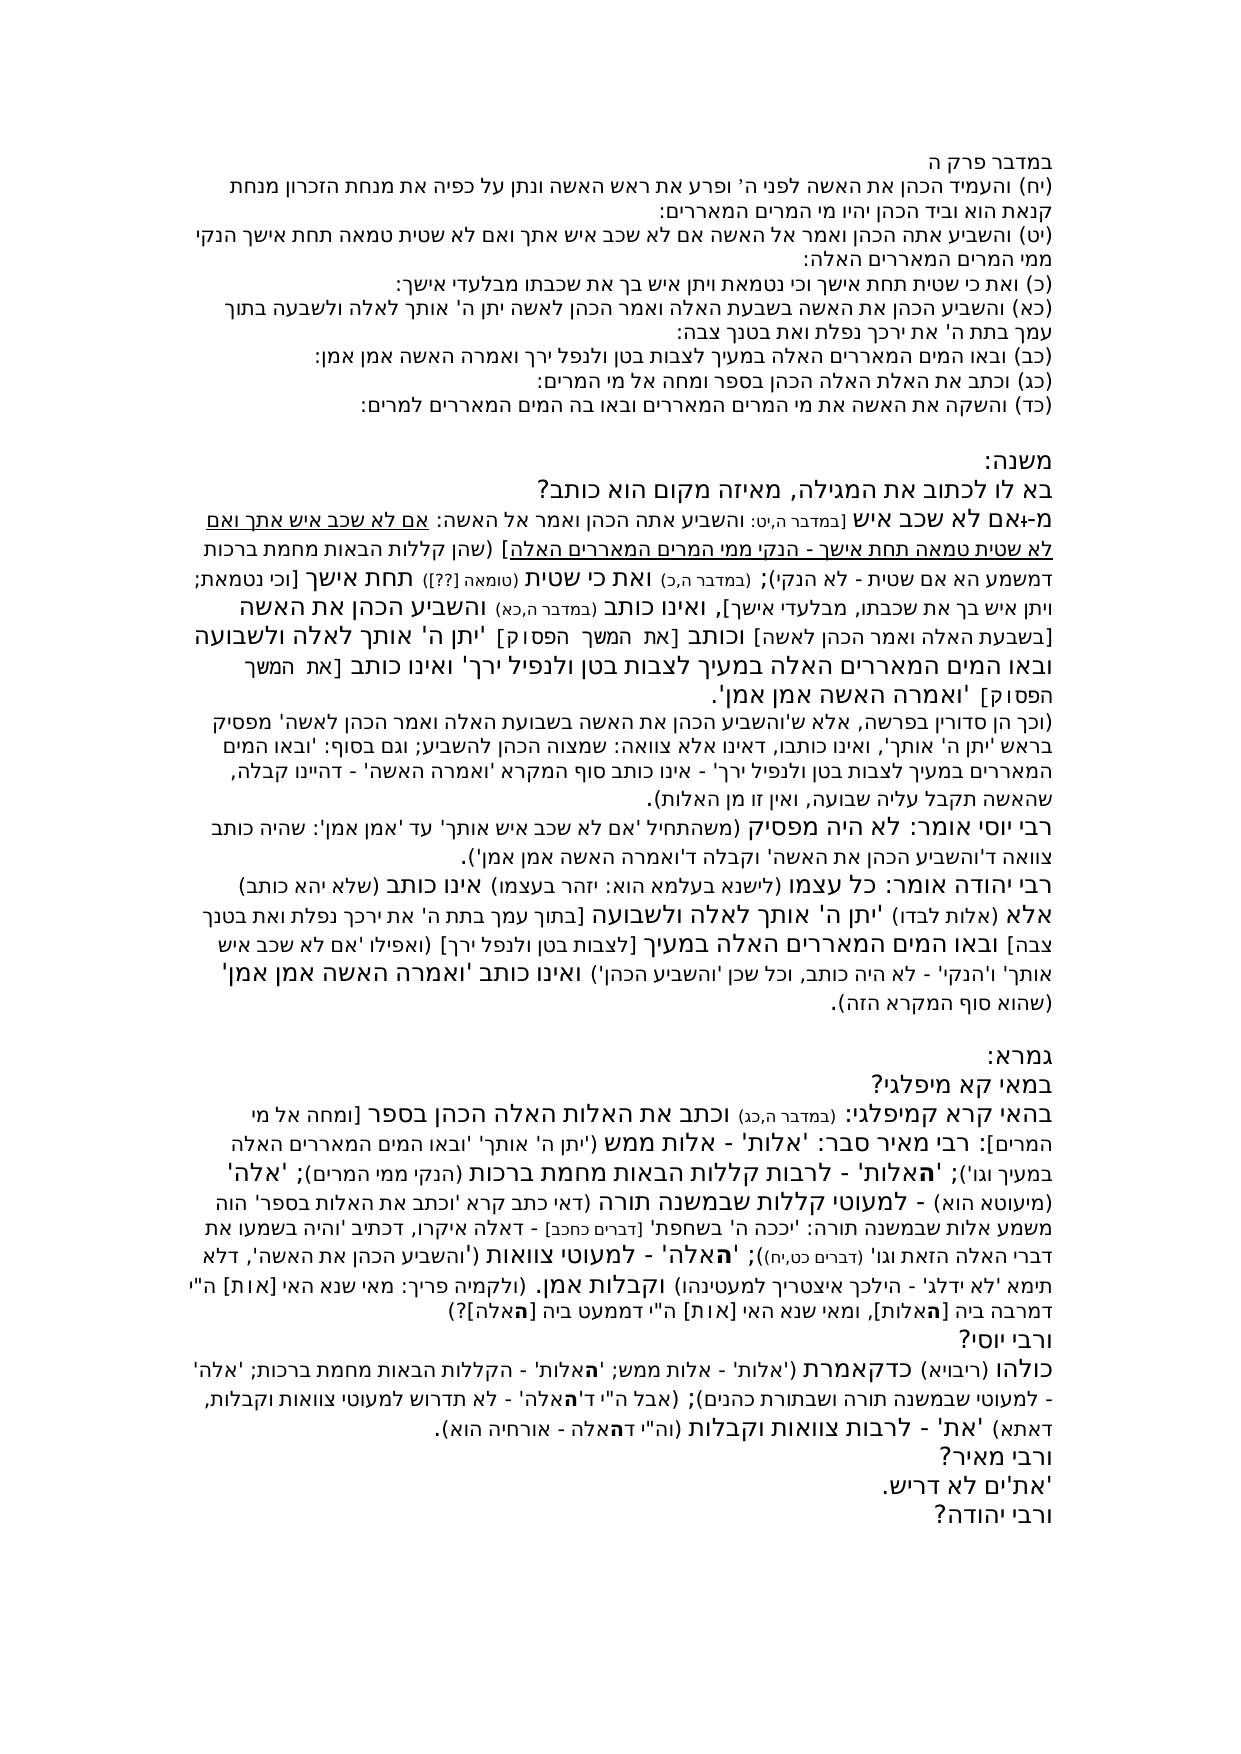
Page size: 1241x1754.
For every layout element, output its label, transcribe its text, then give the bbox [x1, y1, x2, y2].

text רבי יוסי אומר: לא היה מפסיק (משהתחיל 'אם לא שכב איש אותך' עד 'אמן אמן': שהיה כותב צוואה ד'והשביע הכהן את האשה' וקבלה ד'ואמרה האשה אמן אמן'). [187, 812, 1053, 871]
text במדבר פרק ה [187, 150, 1053, 174]
text (כ) ואת כי שטית תחת אישך וכי נטמאת ויתן איש בך את שכבתו מבלעדי אישך: [187, 272, 1053, 296]
text ורבי יהודה? [187, 1500, 1053, 1529]
text (וכך הן סדורין בפרשה, אלא ש'והשביע הכהן את האשה בשבועת האלה ואמר הכהן לאשה' מפסיק בראש 'יתן ה' אותך', ואינו כותבו, דאינו אלא צוואה: שמצוה הכהן להשביע; וגם בסוף: 'ובאו המים המאררים במעיך לצבות בטן ולנפיל ירך' - אינו כותב סוף המקרא 'ואמרה האשה' - דהיינו קבלה, שהאשה תקבל עליה שבועה, ואין זו מן האלות). [187, 710, 1053, 812]
text בא לו לכתוב את המגילה, מאיזה מקום הוא כותב? [187, 475, 1053, 504]
text כולהו (ריבויא) כדקאמרת ('אלות' - אלות ממש; 'האלות' - הקללות הבאות מחמת ברכות; 'אלה' - למעוטי שבמשנה תורה ושבתורת כהנים); (אבל ה"י ד'האלה' - לא תדרוש למעוטי צוואות וקבלות, דאתא) 'את' - לרבות צוואות וקבלות (וה"י דהאלה - אורחיה הוא). [187, 1354, 1053, 1442]
text (יח) והעמיד הכהן את האשה לפני ה’ ופרע את ראש האשה ונתן על כפיה את מנחת הזכרון מנחת קנאת הוא וביד הכהן יהיו מי המרים המאררים: [187, 174, 1053, 223]
text 'את'ים לא דריש. [187, 1471, 1053, 1500]
text גמרא: [187, 1041, 1053, 1070]
text (כד) והשקה את האשה את מי המרים המאררים ובאו בה המים המאררים למרים: [187, 393, 1053, 417]
text (כב) ובאו המים המאררים האלה במעיך לצבות בטן ולנפל ירך ואמרה האשה אמן אמן: [187, 344, 1053, 369]
text משנה: [187, 446, 1053, 475]
text רבי יהודה אומר: כל עצמו (לישנא בעלמא הוא: יזהר בעצמו) אינו כותב (שלא יהא כותב) אלא (אלות לבדו) 'יתן ה' אותך לאלה ולשבועה [בתוך עמך בתת ה' את ירכך נפלת ואת בטנך צבה] ובאו המים המאררים האלה במעיך [לצבות בטן ולנפל ירך] (ואפילו 'אם לא שכב איש אותך' ו'הנקי' - לא היה כותב, וכל שכן 'והשביע הכהן') ואינו כותב 'ואמרה האשה אמן אמן' (שהוא סוף המקרא הזה). [187, 871, 1053, 1017]
text ורבי יוסי? [187, 1325, 1053, 1354]
text (כא) והשביע הכהן את האשה בשבעת האלה ואמר הכהן לאשה יתן ה' אותך לאלה ולשבעה בתוך עמך בתת ה' את ירכך נפלת ואת בטנך צבה: [187, 296, 1053, 344]
text בהאי קרא קמיפלגי: (במדבר ה,כג) וכתב את האלות האלה הכהן בספר [ומחה אל מי המרים]: רבי מאיר סבר: 'אלות' - אלות ממש ('יתן ה' אותך' 'ובאו המים המאררים האלה במעיך וגו'); 'האלות' - לרבות קללות הבאות מחמת ברכות (הנקי ממי המרים); 'אלה' (מיעוטא הוא) - למעוטי קללות שבמשנה תורה (דאי כתב קרא 'וכתב את האלות בספר' הוה משמע אלות שבמשנה תורה: 'יככה ה' בשחפת' [דברים כחכב] - דאלה איקרו, דכתיב 'והיה בשמעו את דברי האלה הזאת וגו' (דברים כט,יח)); 'האלה' - למעוטי צוואות ('והשביע הכהן את האשה', דלא תימא 'לא ידלג' - הילכך איצטריך למעטינהו) וקבלות אמן. (ולקמיה פריך: מאי שנא האי [אות] ה"י דמרבה ביה [האלות], ומאי שנא האי [אות] ה"י דממעט ביה [האלה]?) [187, 1099, 1053, 1325]
text ורבי מאיר? [187, 1442, 1053, 1471]
text (כג) וכתב את האלת האלה הכהן בספר ומחה אל מי המרים: [187, 369, 1053, 393]
text מ-ואם לא שכב איש [במדבר ה,יט: והשביע אתה הכהן ואמר אל האשה: אם לא שכב איש אתך ואם לא שטית טמאה תחת אישך - הנקי ממי המרים המאררים האלה] (שהן קללות הבאות מחמת ברכות דמשמע הא אם שטית - לא הנקי); (במדבר ה,כ) ואת כי שטית (טומאה [??]) תחת אישך [וכי נטמאת; ויתן איש בך את שכבתו, מבלעדי אישך], ואינו כותב (במדבר ה,כא) והשביע הכהן את האשה [בשבעת האלה ואמר הכהן לאשה] וכותב [את המשך הפסוק] 'יתן ה' אותך לאלה ולשבועה ובאו המים המאררים האלה במעיך לצבות בטן ולנפיל ירך' ואינו כותב [את המשך הפסוק] 'ואמרה האשה אמן אמן'. [187, 504, 1053, 710]
text במאי קא מיפלגי? [187, 1070, 1053, 1099]
text (יט) והשביע אתה הכהן ואמר אל האשה אם לא שכב איש אתך ואם לא שטית טמאה תחת אישך הנקי ממי המרים המאררים האלה: [187, 223, 1053, 272]
